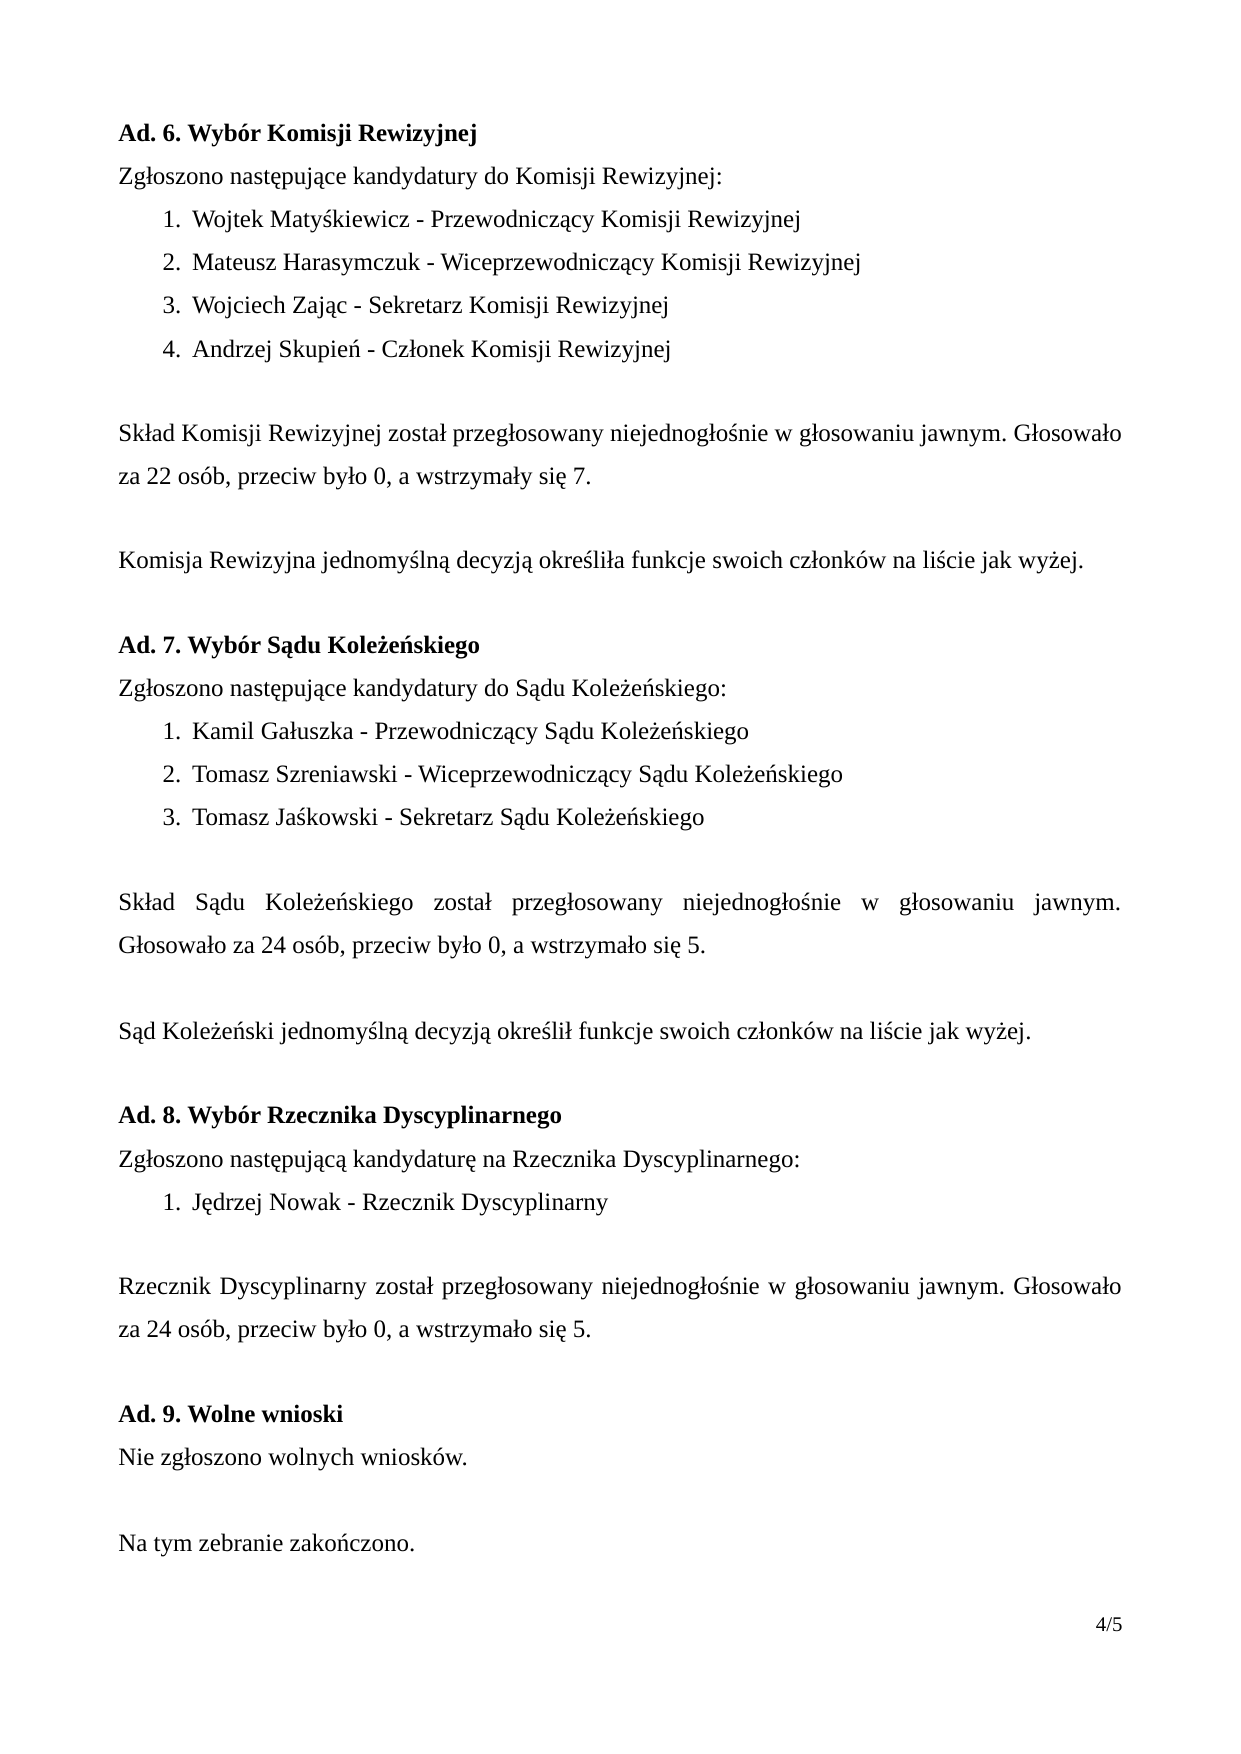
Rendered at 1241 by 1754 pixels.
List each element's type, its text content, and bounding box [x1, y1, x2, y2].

text Ad. 8. Wybór Rzecznika Dyscyplinarnego [118, 1101, 1122, 1129]
text Sąd Koleżeński jednomyślną decyzją określił funkcje swoich członków na liście jak wyżej. [118, 1016, 1122, 1045]
text Ad. 6. Wybór Komisji Rewizyjnej [118, 118, 1122, 147]
text Ad. 7. Wybór Sądu Koleżeńskiego [118, 630, 1122, 659]
text Skład Sądu Koleżeńskiego został przegłosowany niejednogłośnie w głosowaniu jawnym. Głosowało za 24 osób, przeciw było 0, a wstrzymało się 5. [118, 887, 1122, 959]
list Andrzej Skupień - Członek Komisji Rewizyjnej [162, 334, 1122, 362]
text Nie zgłoszono wolnych wniosków. [118, 1442, 1122, 1471]
text Zgłoszono następujące kandydatury do Sądu Koleżeńskiego: [118, 673, 1122, 702]
list Wojciech Zając - Sekretarz Komisji Rewizyjnej [162, 291, 1122, 319]
list Tomasz Jaśkowski - Sekretarz Sądu Koleżeńskiego [162, 802, 1122, 831]
list Mateusz Harasymczuk - Wiceprzewodniczący Komisji Rewizyjnej [162, 247, 1122, 276]
text Rzecznik Dyscyplinarny został przegłosowany niejednogłośnie w głosowaniu jawnym. Głosowało za 24 osób, przeciw było 0, a wstrzymało się 5. [118, 1271, 1122, 1343]
list Wojtek Matyśkiewicz - Przewodniczący Komisji Rewizyjnej [162, 204, 1122, 233]
list Tomasz Szreniawski - Wiceprzewodniczący Sądu Koleżeńskiego [162, 759, 1122, 788]
text Zgłoszono następującą kandydaturę na Rzecznika Dyscyplinarnego: [118, 1144, 1122, 1172]
text Ad. 9. Wolne wnioski [118, 1399, 1122, 1427]
list Jędrzej Nowak - Rzecznik Dyscyplinarny [162, 1187, 1122, 1216]
text Zgłoszono następujące kandydatury do Komisji Rewizyjnej: [118, 161, 1122, 190]
text Komisja Rewizyjna jednomyślną decyzją określiła funkcje swoich członków na liście jak wyżej. [118, 546, 1122, 574]
text Na tym zebranie zakończono. [118, 1528, 1122, 1557]
text Skład Komisji Rewizyjnej został przegłosowany niejednogłośnie w głosowaniu jawnym. Głosowało za 22 osób, przeciw było 0, a wstrzymały się 7. [118, 418, 1122, 490]
list Kamil Gałuszka - Przewodniczący Sądu Koleżeńskiego [162, 716, 1122, 745]
